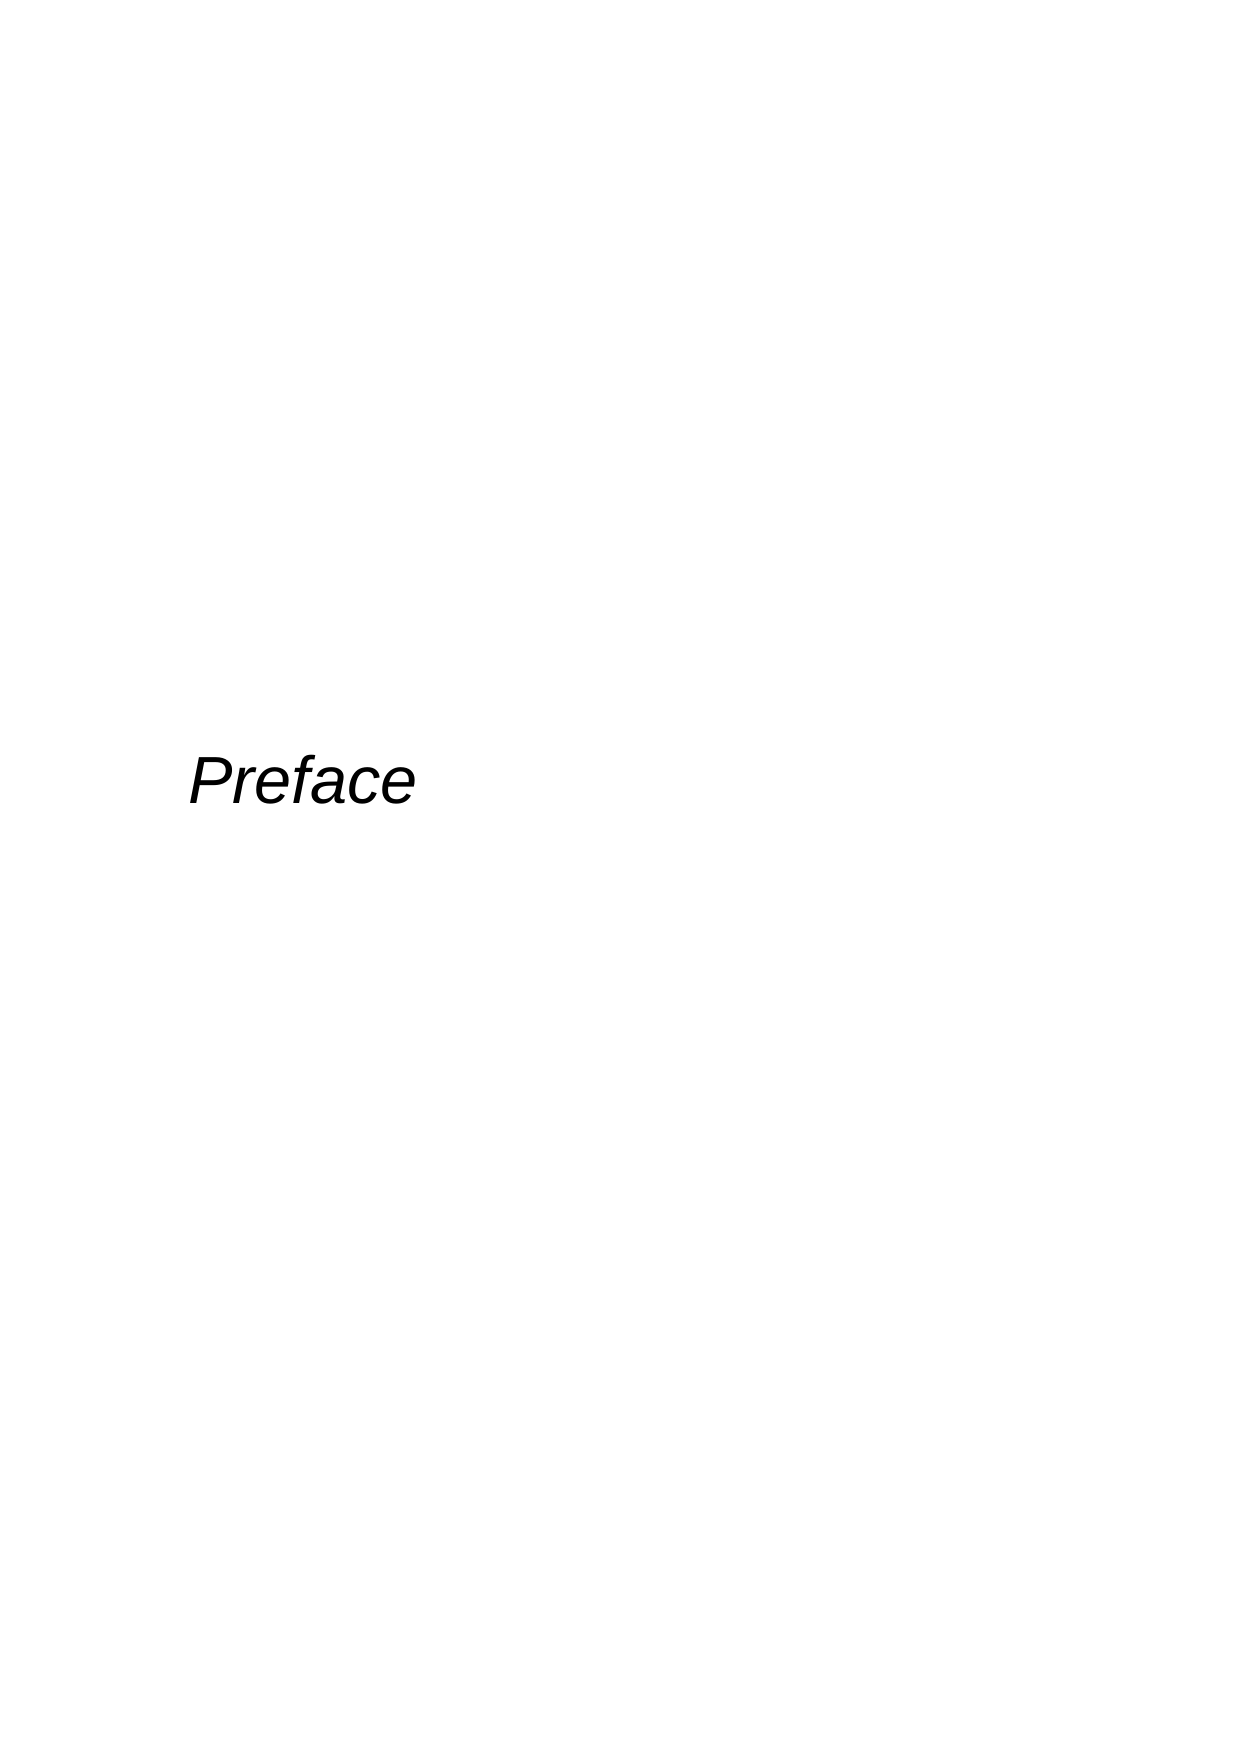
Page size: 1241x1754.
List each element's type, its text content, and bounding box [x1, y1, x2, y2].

subtitle Preface [188, 741, 1098, 818]
